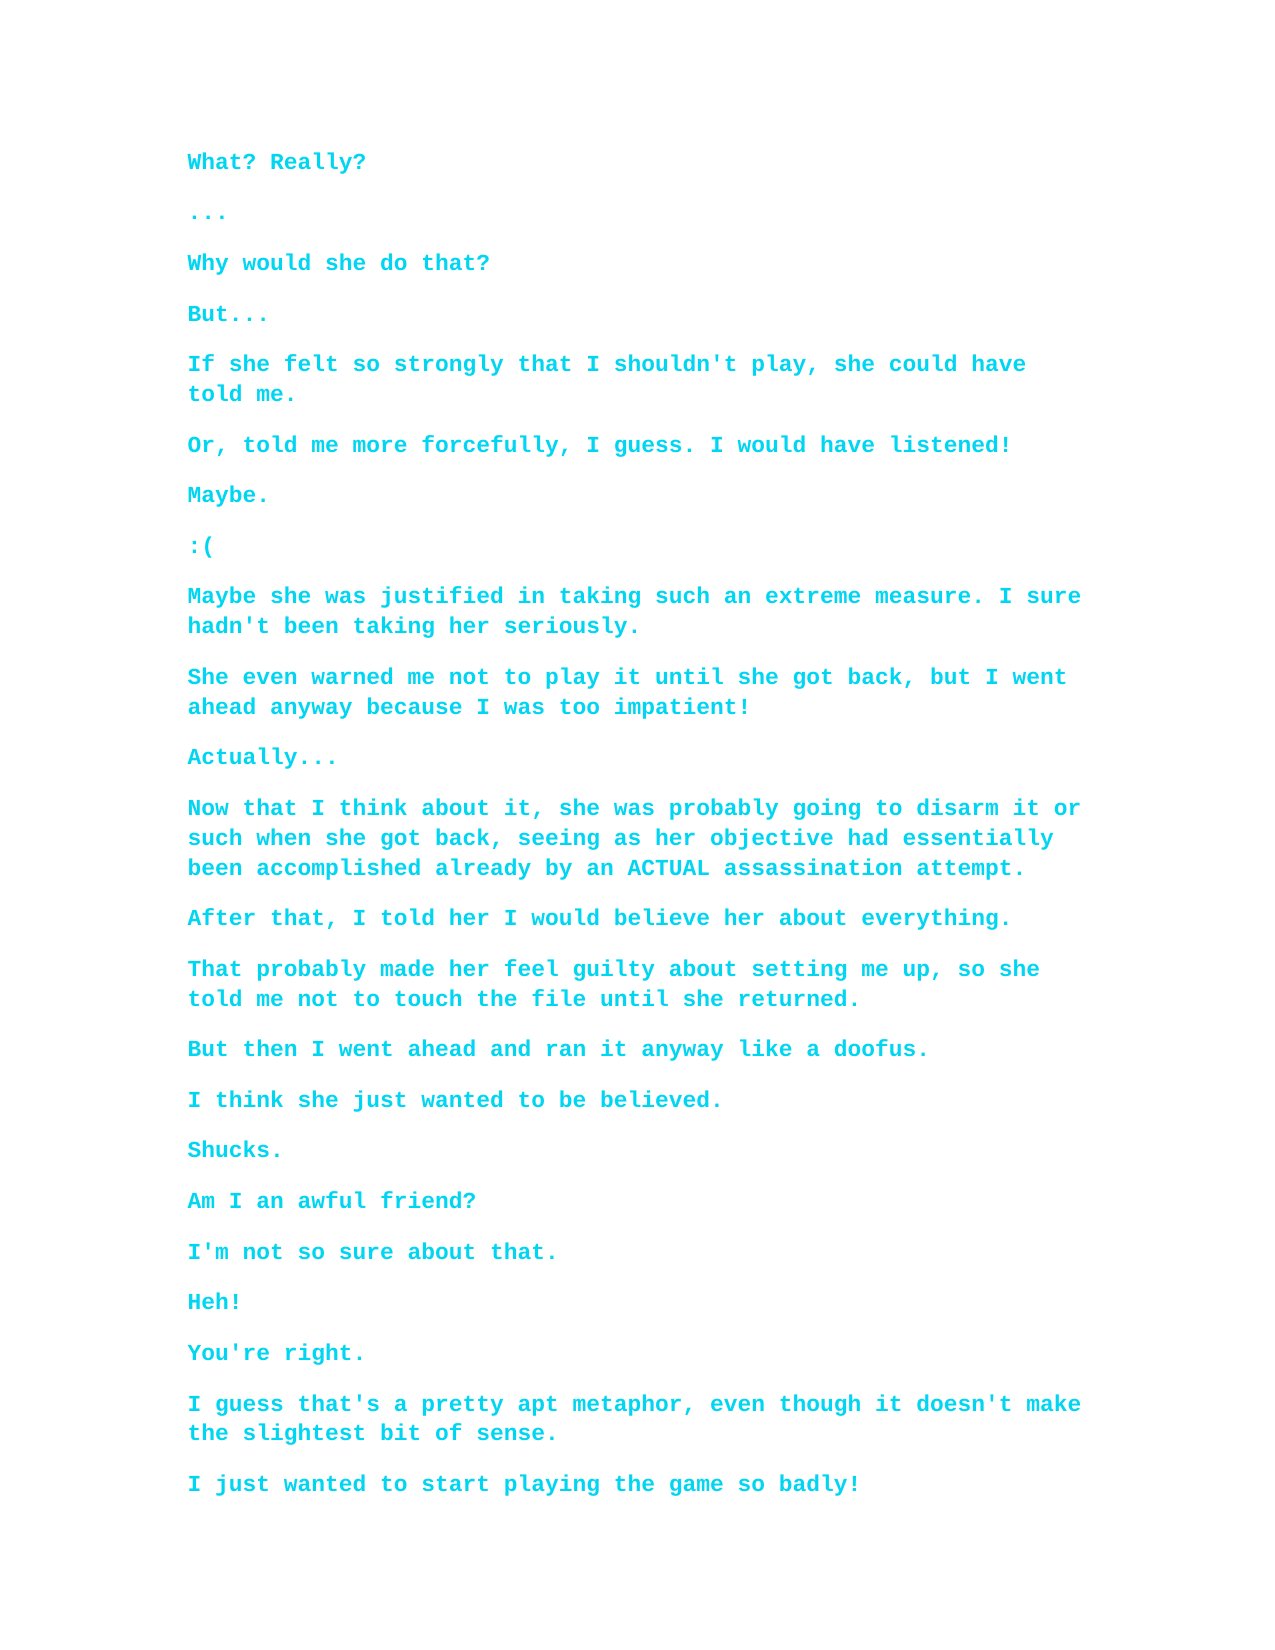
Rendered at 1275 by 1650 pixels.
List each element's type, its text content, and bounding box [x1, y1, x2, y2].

text :( [187, 534, 1087, 560]
text Am I an awful friend? [187, 1189, 1087, 1215]
text You're right. [187, 1341, 1087, 1367]
text Or, told me more forcefully, I guess. I would have listened! [187, 433, 1087, 459]
text ... [187, 201, 1087, 227]
text Maybe she was justified in taking such an extreme measure. I sure hadn't been taking her seriously. [187, 585, 1087, 641]
text Now that I think about it, she was probably going to disarm it or such when she got back, seeing as her objective had essentially been accomplished already by an ACTUAL assassination attempt. [187, 796, 1087, 882]
text I guess that's a pretty apt metaphor, even though it doesn't make the slightest bit of sense. [187, 1392, 1087, 1448]
text But then I went ahead and ran it anyway like a doofus. [187, 1037, 1087, 1063]
text I'm not so sure about that. [187, 1240, 1087, 1266]
text I think she just wanted to be believed. [187, 1088, 1087, 1114]
text Why would she do that? [187, 251, 1087, 277]
text I just wanted to start playing the game so badly! [187, 1472, 1087, 1498]
text If she felt so strongly that I shouldn't play, she could have told me. [187, 352, 1087, 408]
text Shucks. [187, 1139, 1087, 1165]
text That probably made her feel guilty about setting me up, so she told me not to touch the file until she returned. [187, 957, 1087, 1013]
text After that, I told her I would believe her about everything. [187, 906, 1087, 932]
text But... [187, 302, 1087, 328]
text Maybe. [187, 483, 1087, 509]
text Actually... [187, 746, 1087, 772]
text Heh! [187, 1291, 1087, 1317]
text She even warned me not to play it until she got back, but I went ahead anyway because I was too impatient! [187, 665, 1087, 721]
text What? Really? [187, 150, 1087, 176]
